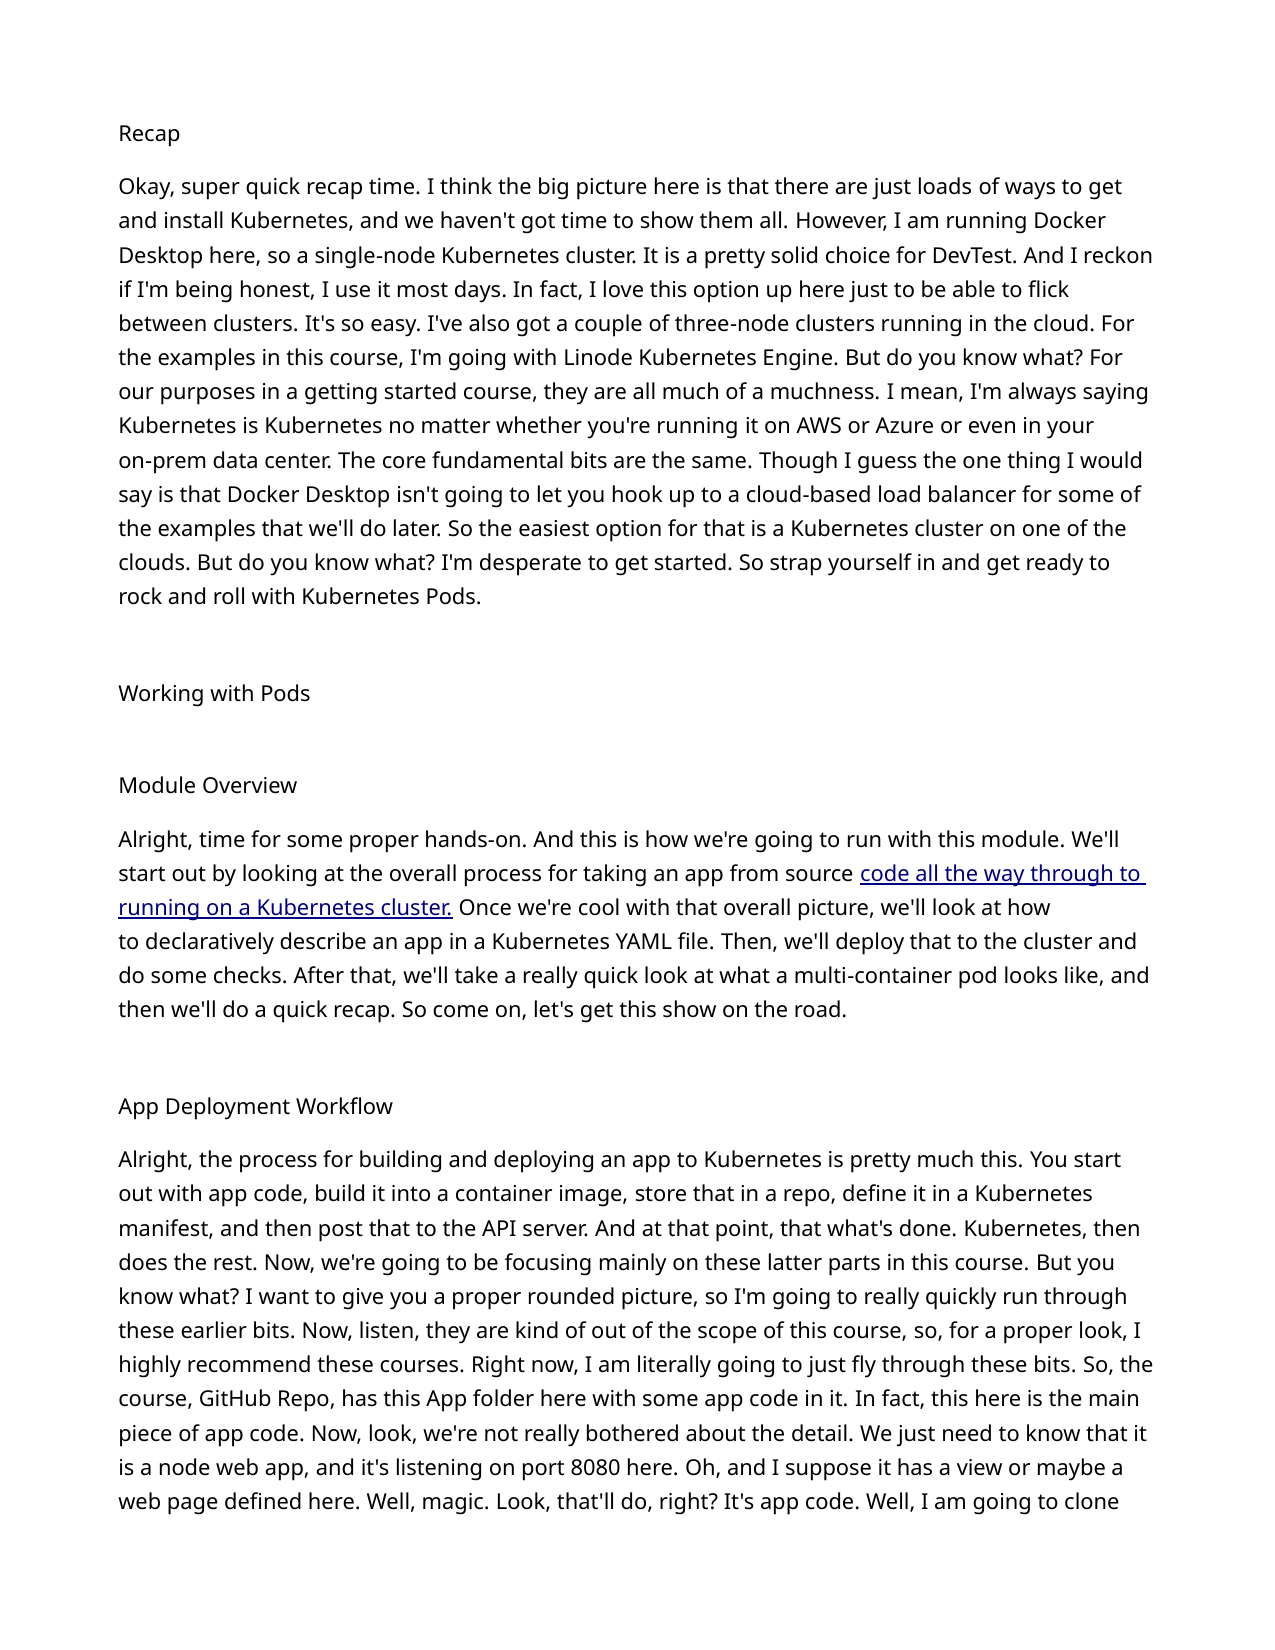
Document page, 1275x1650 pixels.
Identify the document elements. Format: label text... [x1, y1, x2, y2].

text Alright, the process for building and deploying an app to Kubernetes is pretty much this. You start out with app code, build it into a container image, store that in a repo, define it in a Kubernetes manifest, and then post that to the API server. And at that point, that what's done. Kubernetes, then does the rest. Now, we're going to be focusing mainly on these latter parts in this course. But you know what? I want to give you a proper rounded picture, so I'm going to really quickly run through these earlier bits. Now, listen, they are kind of out of the scope of this course, so, for a proper look, I highly recommend these courses. Right now, I am literally going to just fly through these bits. So, the course, GitHub Repo, has this App folder here with some app code in it. In fact, this here is the main piece of app code. Now, look, we're not really bothered about the detail. We just need to know that it is a node web app, and it's listening on port 8080 here. Oh, and I suppose it has a view or maybe a web page defined here. Well, magic. Look, that'll do, right? It's app code. Well, I am going to clone [118, 1144, 1157, 1516]
text Okay, super quick recap time. I think the big picture here is that there are just loads of ways to get and install Kubernetes, and we haven't got time to show them all. However, I am running Docker Desktop here, so a single‑node Kubernetes cluster. It is a pretty solid choice for DevTest. And I reckon if I'm being honest, I use it most days. In fact, I love this option up here just to be able to flick between clusters. It's so easy. I've also got a couple of three‑node clusters running in the cloud. For the examples in this course, I'm going with Linode Kubernetes Engine. But do you know what? For our purposes in a getting started course, they are all much of a muchness. I mean, I'm always saying Kubernetes is Kubernetes no matter whether you're running it on AWS or Azure or even in your on‑prem data center. The core fundamental bits are the same. Though I guess the one thing I would say is that Docker Desktop isn't going to let you hook up to a cloud‑based load balancer for some of the examples that we'll do later. So the easiest option for that is a Kubernetes cluster on one of the clouds. But do you know what? I'm desperate to get started. So strap yourself in and get ready to rock and roll with Kubernetes Pods. [118, 171, 1157, 611]
text Alright, time for some proper hands‑on. And this is how we're going to run with this module. We'll start out by looking at the overall process for taking an app from source code all the way through to running on a Kubernetes cluster. Once we're cool with that overall picture, we'll look at how to declaratively describe an app in a Kubernetes YAML file. Then, we'll deploy that to the cluster and do some checks. After that, we'll take a really quick look at what a multi‑container pod looks like, and then we'll do a quick recap. So come on, let's get this show on the road. [118, 823, 1157, 1024]
subtitle App Deployment Workflow [118, 1091, 1157, 1121]
subtitle Working with Pods [118, 678, 1157, 708]
subtitle Recap [118, 118, 1157, 148]
subtitle Module Overview [118, 770, 1157, 800]
